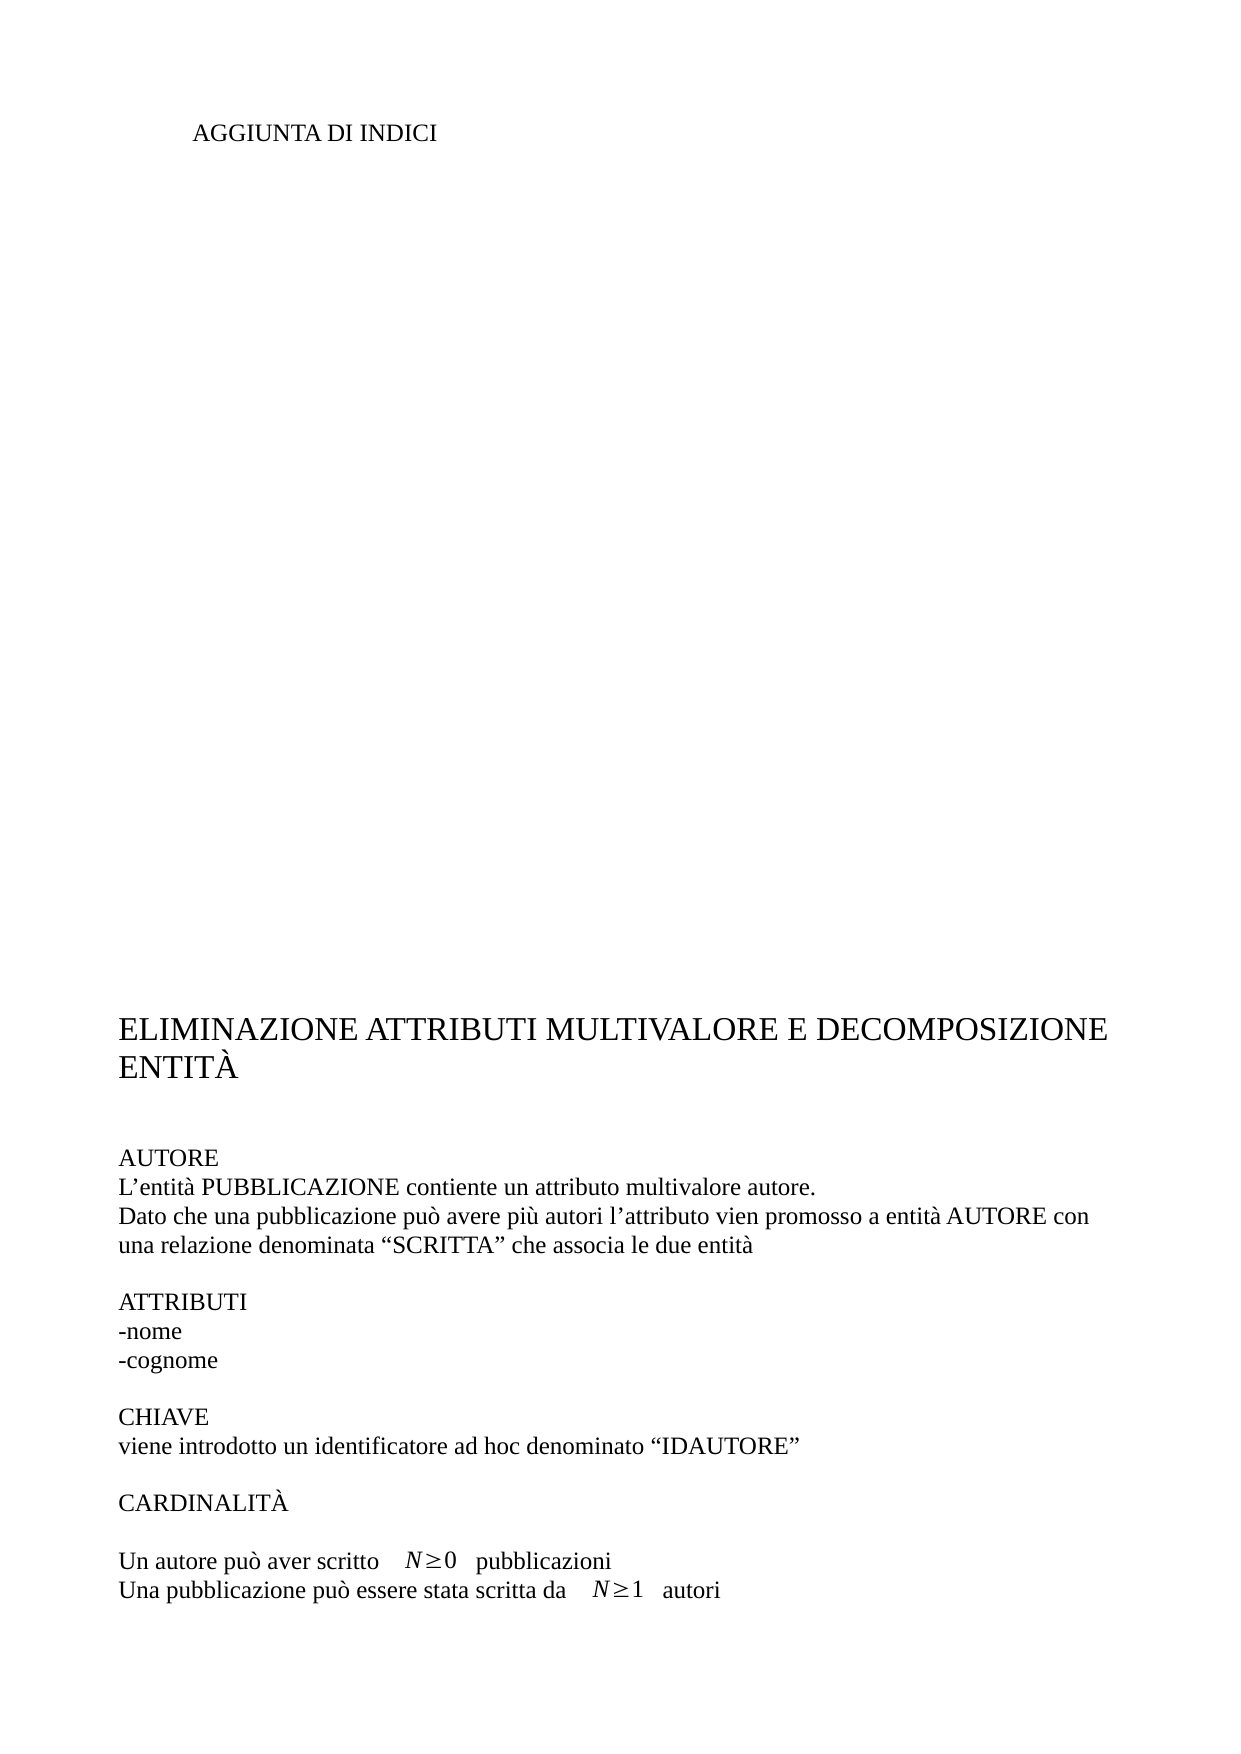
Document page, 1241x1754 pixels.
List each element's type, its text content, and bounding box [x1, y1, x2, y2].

text ATTRIBUTI [118, 1287, 1122, 1316]
text Dato che una pubblicazione può avere più autori l’attributo vien promosso a entità AUTORE con una relazione denominata “SCRITTA” che associa le due entità [118, 1201, 1122, 1258]
text Un autore può aver scritto pubblicazioni [118, 1546, 1122, 1575]
text CARDINALITÀ [118, 1488, 1122, 1517]
text -cognome [118, 1345, 1122, 1373]
text Una pubblicazione può essere stata scritta da autori [118, 1575, 1122, 1603]
text viene introdotto un identificatore ad hoc denominato “IDAUTORE” [118, 1431, 1122, 1460]
text AUTORE [118, 1143, 1122, 1172]
text -nome [118, 1316, 1122, 1345]
text CHIAVE [118, 1402, 1122, 1431]
text L’entità PUBBLICAZIONE contiente un attributo multivalore autore. [118, 1172, 1122, 1201]
text ELIMINAZIONE ATTRIBUTI MULTIVALORE E DECOMPOSIZIONE ENTITÀ [118, 1009, 1122, 1086]
text AGGIUNTA DI INDICI [118, 118, 1122, 147]
